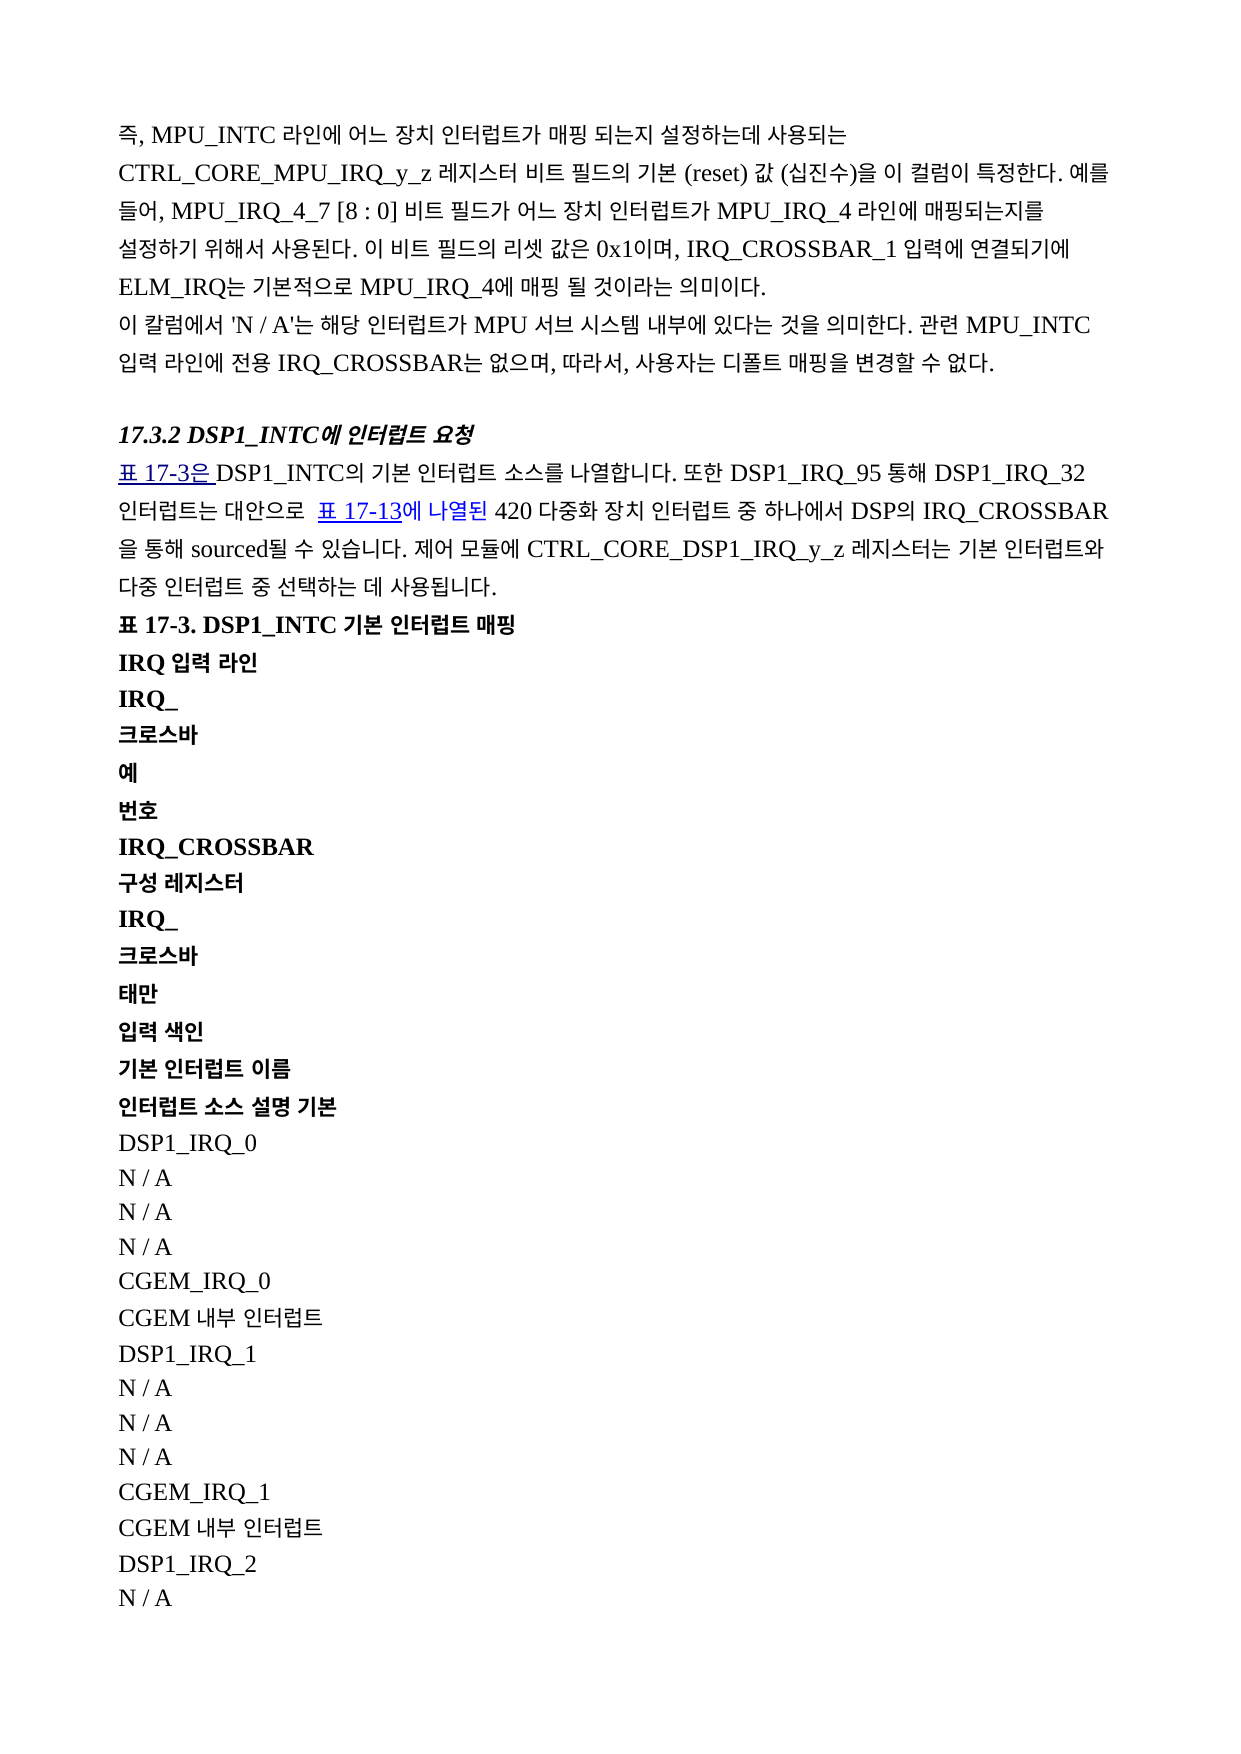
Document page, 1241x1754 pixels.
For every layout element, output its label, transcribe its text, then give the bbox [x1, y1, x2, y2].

text DSP1_IRQ_0 [118, 1128, 1122, 1157]
text 즉, MPU_INTC 라인에 어느 장치 인터럽트가 매핑 되는지 설정하는데 사용되는 CTRL_CORE_MPU_IRQ_y_z 레지스터 비트 필드의 기본 (reset) 값 (십진수)을 이 컬럼이 특정한다. 예를 들어, MPU_IRQ_4_7 [8 : 0] 비트 필드가 어느 장치 인터럽트가 MPU_IRQ_4 라인에 매핑되는지를 설정하기 위해서 사용된다. 이 비트 필드의 리셋 값은 0x1이며, IRQ_CROSSBAR_1 입력에 연결되기에 ELM_IRQ는 기본적으로 MPU_IRQ_4에 매핑 될 것이라는 의미이다. [118, 118, 1122, 301]
text 기본 인터럽트 이름 [118, 1052, 1122, 1084]
text CGEM 내부 인터럽트 [118, 1511, 1122, 1543]
text 입력 색인 [118, 1014, 1122, 1046]
text N / A [118, 1583, 1122, 1612]
text IRQ_ [118, 684, 1122, 712]
text CGEM 내부 인터럽트 [118, 1301, 1122, 1332]
text IRQ_ [118, 904, 1122, 933]
text 번호 [118, 794, 1122, 826]
text 인터럽트 소스 설명 기본 [118, 1090, 1122, 1122]
text 표 17-3. DSP1_INTC 기본 인터럽트 매핑 [118, 608, 1122, 639]
text N / A [118, 1197, 1122, 1226]
text 표 17-3은 DSP1_INTC의 기본 인터럽트 소스를 나열합니다. 또한 DSP1_IRQ_95 통해 DSP1_IRQ_32 인터럽트는 대안으로 표 17-13에 나열된 420 다중화 장치 인터럽트 중 하나에서 DSP의 IRQ_CROSSBAR을 통해 sourced될 수 있습니다. 제어 모듈에 CTRL_CORE_DSP1_IRQ_y_z 레지스터는 기본 인터럽트와 다중 인터럽트 중 선택하는 데 사용됩니다. [118, 456, 1122, 602]
text DSP1_IRQ_1 [118, 1339, 1122, 1367]
text CGEM_IRQ_1 [118, 1477, 1122, 1505]
text 17.3.2 DSP1_INTC에 인터럽트 요청 [118, 418, 1122, 450]
text IRQ_CROSSBAR [118, 832, 1122, 861]
text N / A [118, 1232, 1122, 1261]
text IRQ 입력 라인 [118, 646, 1122, 677]
text 크로스바 [118, 939, 1122, 970]
text N / A [118, 1442, 1122, 1471]
text N / A [118, 1408, 1122, 1436]
text 태만 [118, 977, 1122, 1008]
text DSP1_IRQ_2 [118, 1549, 1122, 1578]
text 이 칼럼에서 'N / A'는 해당 인터럽트가 MPU 서브 시스템 내부에 있다는 것을 의미한다. 관련 MPU_INTC 입력 라인에 전용 IRQ_CROSSBAR는 없으며, 따라서, 사용자는 디폴트 매핑을 변경할 수 없다. [118, 308, 1122, 377]
text CGEM_IRQ_0 [118, 1266, 1122, 1295]
text 구성 레지스터 [118, 866, 1122, 898]
text N / A [118, 1373, 1122, 1402]
text 크로스바 [118, 718, 1122, 750]
text N / A [118, 1163, 1122, 1192]
text 예 [118, 756, 1122, 788]
